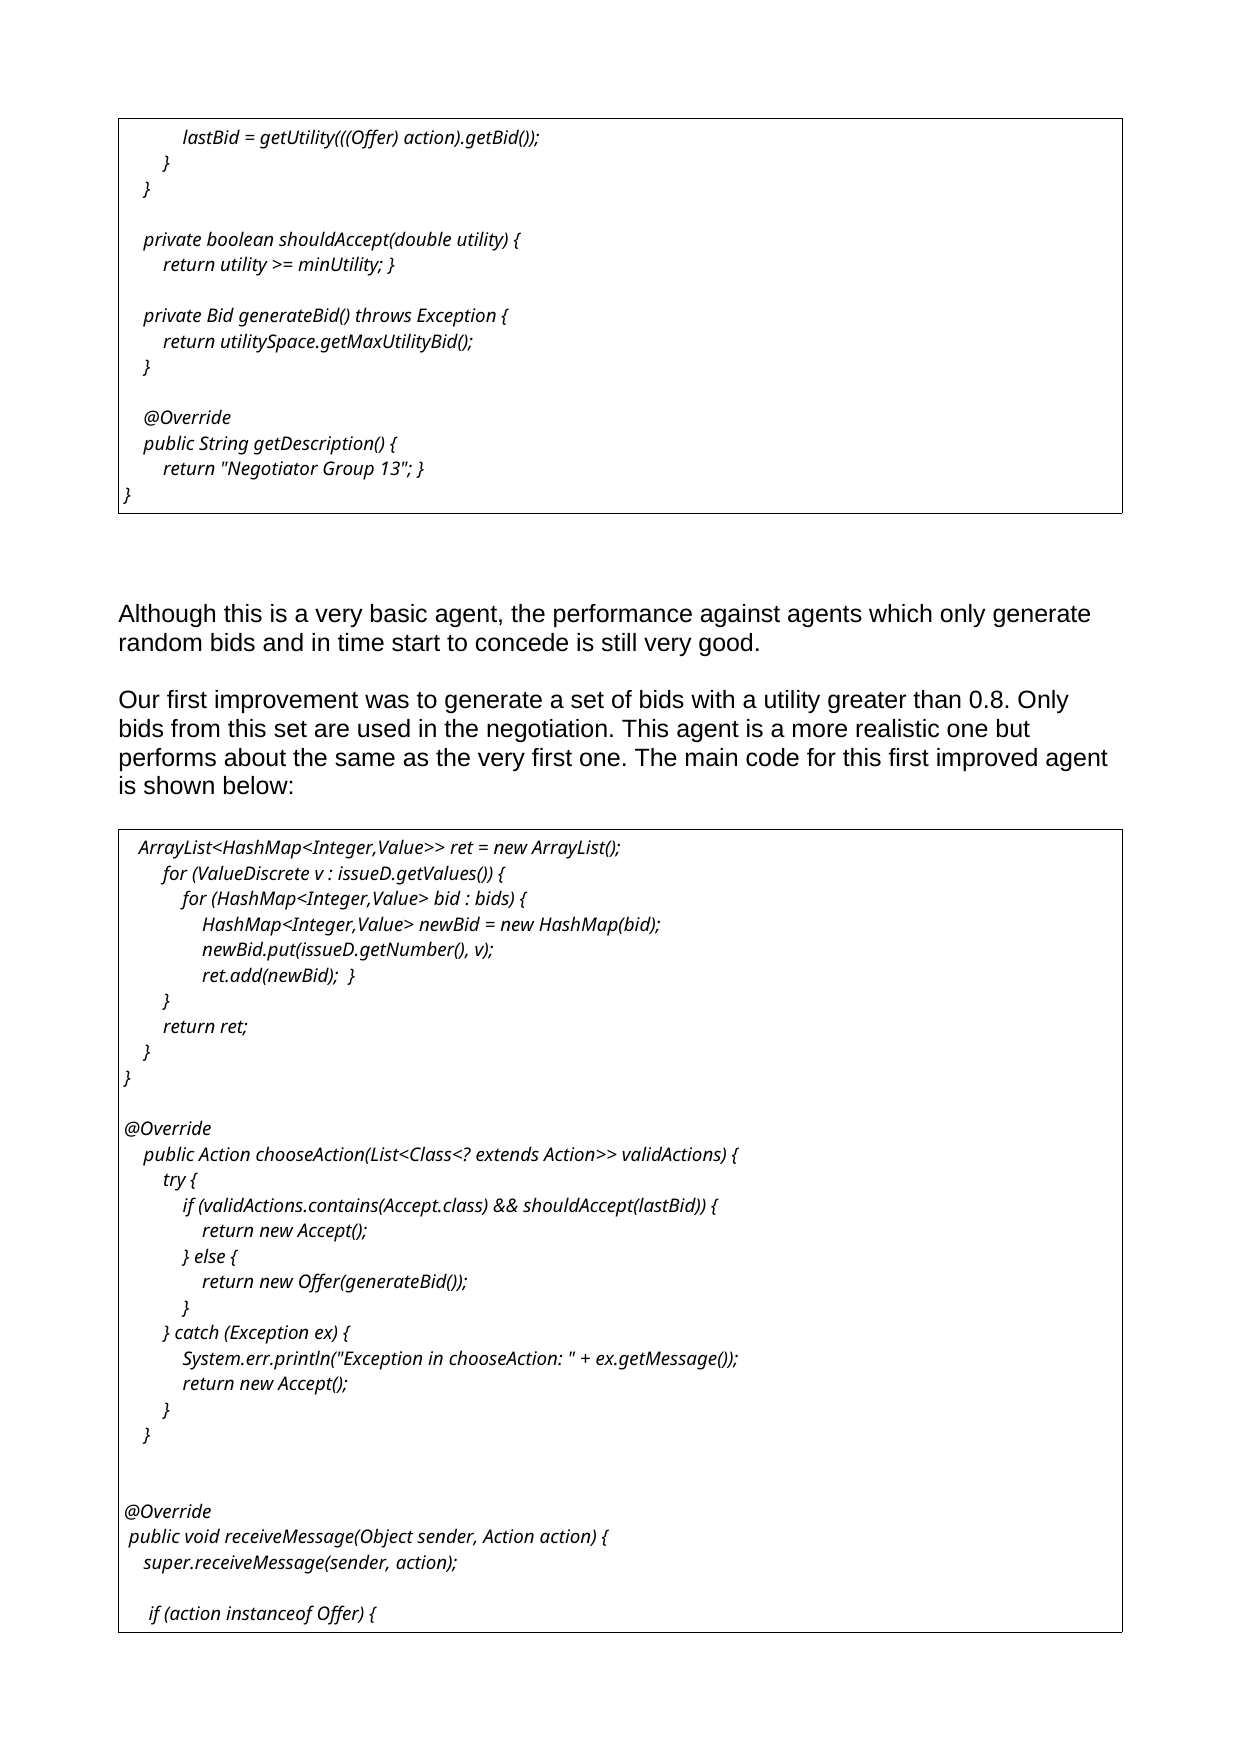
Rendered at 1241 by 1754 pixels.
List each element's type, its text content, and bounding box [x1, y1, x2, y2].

text Although this is a very basic agent, the performance against agents which only generate random bids and in time start to concede is still very good. [118, 599, 1122, 656]
table_header ArrayList<HashMap<Integer,Value>> ret = new ArrayList(); for (ValueDiscrete v : issueD.getValues()) { for (HashMap<Integer,Value> bid : bids) { HashMap<Integer,Value> newBid = new HashMap(bid); newBid.put(issueD.getNumber(), v); ret.add(newBid); } } return ret; } } @Override public Action chooseAction(List<Class<? extends Action>> validActions) { try { if (validActions.contains(Accept.class) && shouldAccept(lastBid)) { return new Accept(); } else { return new Offer(generateBid()); } } catch (Exception ex) { System.err.println("Exception in chooseAction: " + ex.getMessage()); return new Accept(); } } @Override public void receiveMessage(Object sender, Action action) { super.receiveMessage(sender, action); if (action instanceof Offer) { [119, 830, 1122, 1632]
table_header lastBid = getUtility(((Offer) action).getBid()); } } private boolean shouldAccept(double utility) { return utility >= minUtility; } private Bid generateBid() throws Exception { return utilitySpace.getMaxUtilityBid(); } @Override public String getDescription() { return "Negotiator Group 13"; } } [119, 119, 1122, 512]
text Our first improvement was to generate a set of bids with a utility greater than 0.8. Only bids from this set are used in the negotiation. This agent is a more realistic one but performs about the same as the very first one. The main code for this first improved agent is shown below: [118, 685, 1122, 800]
